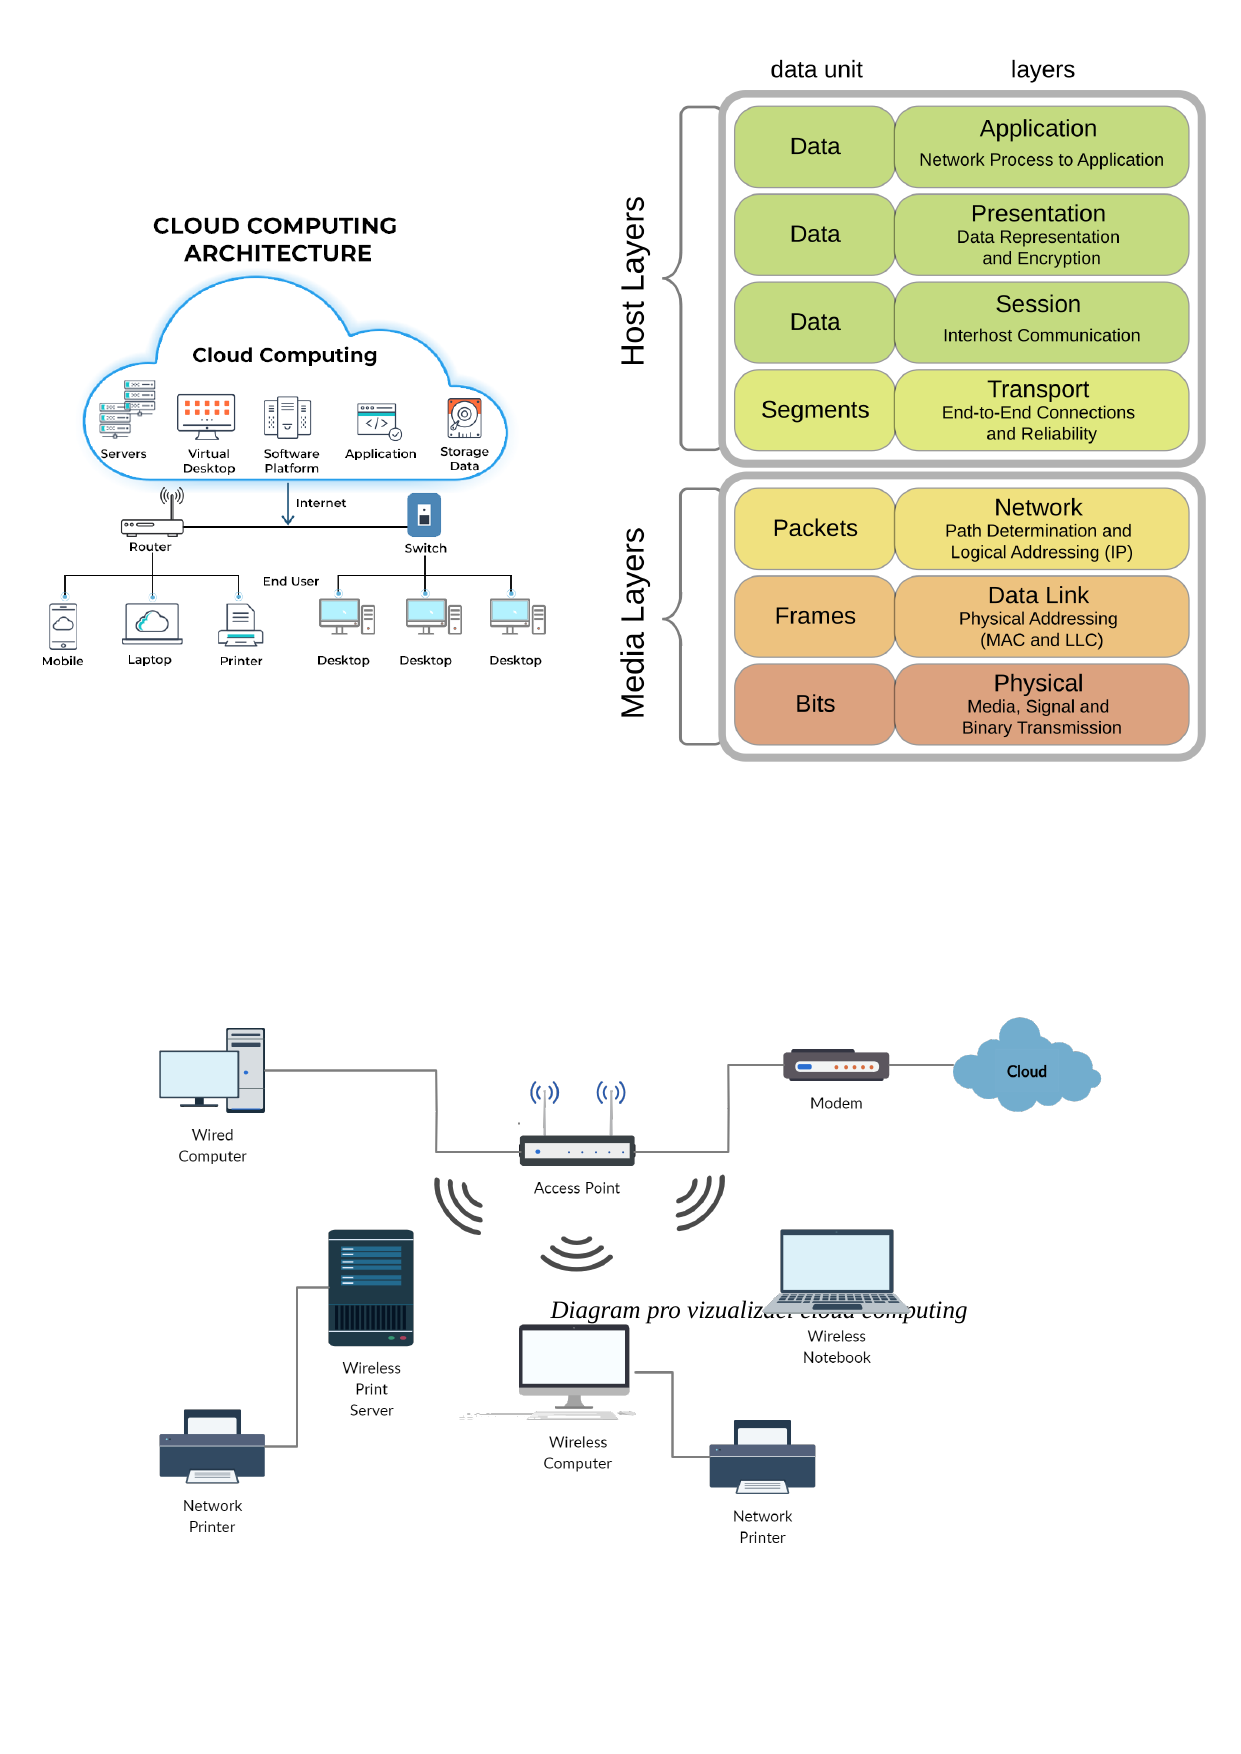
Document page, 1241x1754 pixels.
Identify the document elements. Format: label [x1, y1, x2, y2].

picture [606, 51, 1239, 796]
picture [138, 997, 1122, 1568]
picture [0, 205, 553, 714]
